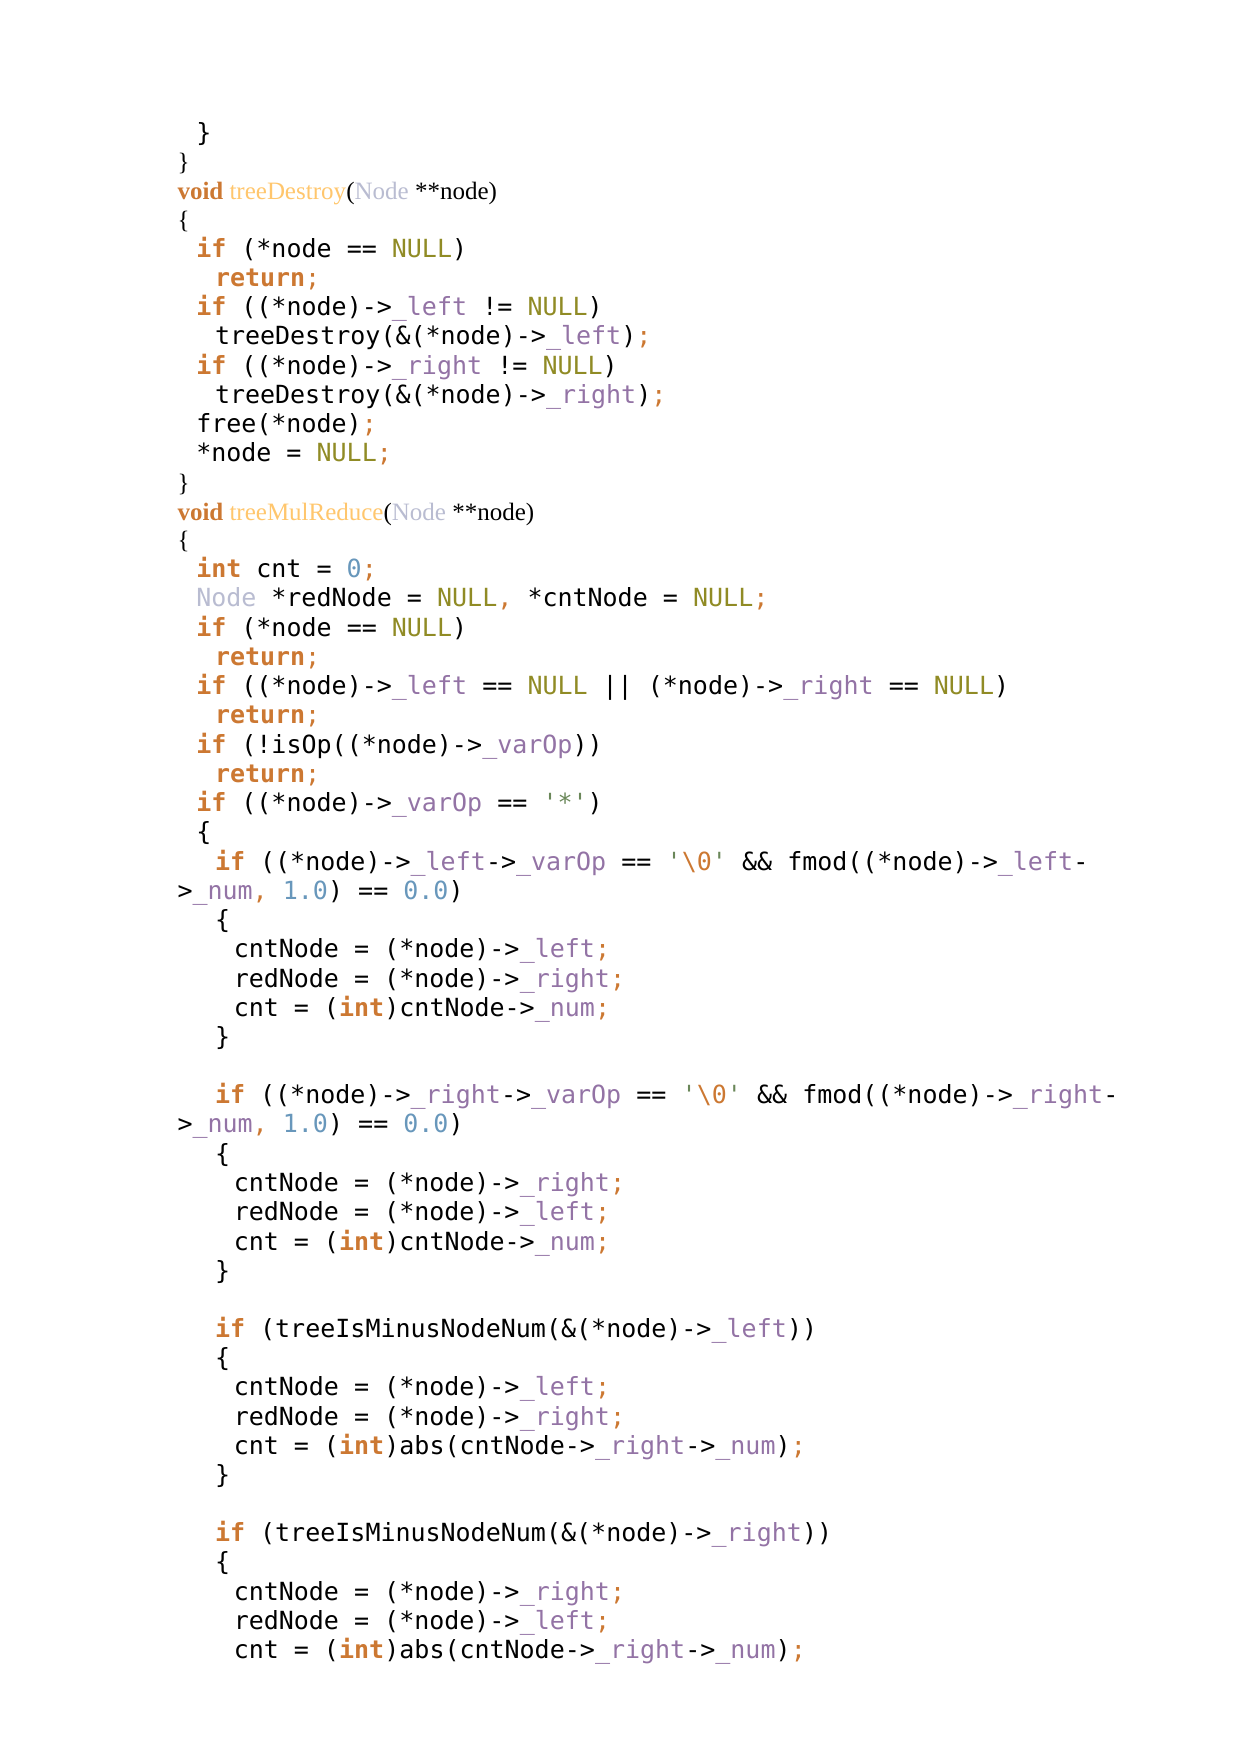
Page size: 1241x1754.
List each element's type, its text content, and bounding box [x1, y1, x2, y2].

text if (treeIsMinusNodeNum(&(*node)->_left)) [177, 1314, 1152, 1343]
text } [177, 1022, 1152, 1052]
text { [177, 817, 1152, 847]
text if ((*node)->_left->_varOp == '\0' && fmod((*node)->_left->_num, 1.0) == 0.0) [177, 847, 1152, 905]
text } [177, 118, 1152, 147]
text if ((*node)->_varOp == '*') [177, 788, 1152, 817]
text treeDestroy(&(*node)->_right); [177, 380, 1152, 409]
text return; [177, 642, 1152, 671]
text } [177, 147, 1152, 176]
text *node = NULL; [177, 438, 1152, 468]
text redNode = (*node)->_right; [177, 964, 1152, 993]
text cntNode = (*node)->_right; [177, 1168, 1152, 1197]
text cnt = (int)cntNode->_num; [177, 1227, 1152, 1256]
text { [177, 905, 1152, 934]
text redNode = (*node)->_right; [177, 1402, 1152, 1431]
text } [177, 468, 1152, 497]
text redNode = (*node)->_left; [177, 1606, 1152, 1635]
text Node *redNode = NULL, *cntNode = NULL; [177, 583, 1152, 613]
text cntNode = (*node)->_left; [177, 934, 1152, 964]
text return; [177, 263, 1152, 292]
text } [177, 1460, 1152, 1489]
text if (treeIsMinusNodeNum(&(*node)->_right)) [177, 1518, 1152, 1547]
text if (*node == NULL) [177, 613, 1152, 642]
text { [177, 205, 1152, 234]
text int cnt = 0; [177, 554, 1152, 583]
text if (!isOp((*node)->_varOp)) [177, 730, 1152, 759]
text cntNode = (*node)->_left; [177, 1372, 1152, 1402]
text void treeDestroy(Node **node) [177, 176, 1152, 205]
text free(*node); [177, 409, 1152, 438]
text { [177, 1547, 1152, 1577]
text if ((*node)->_left != NULL) [177, 292, 1152, 321]
text return; [177, 700, 1152, 730]
text if (*node == NULL) [177, 234, 1152, 263]
text redNode = (*node)->_left; [177, 1197, 1152, 1227]
text if ((*node)->_left == NULL || (*node)->_right == NULL) [177, 671, 1152, 700]
text cnt = (int)abs(cntNode->_right->_num); [177, 1431, 1152, 1460]
text if ((*node)->_right->_varOp == '\0' && fmod((*node)->_right->_num, 1.0) == 0.0) [177, 1080, 1152, 1139]
text cnt = (int)cntNode->_num; [177, 993, 1152, 1022]
text treeDestroy(&(*node)->_left); [177, 321, 1152, 351]
text void treeMulReduce(Node **node) [177, 497, 1152, 525]
text cntNode = (*node)->_right; [177, 1577, 1152, 1606]
text } [177, 1256, 1152, 1285]
text cnt = (int)abs(cntNode->_right->_num); [177, 1635, 1152, 1664]
text if ((*node)->_right != NULL) [177, 351, 1152, 380]
text return; [177, 759, 1152, 788]
text { [177, 525, 1152, 554]
text { [177, 1139, 1152, 1168]
text { [177, 1343, 1152, 1372]
